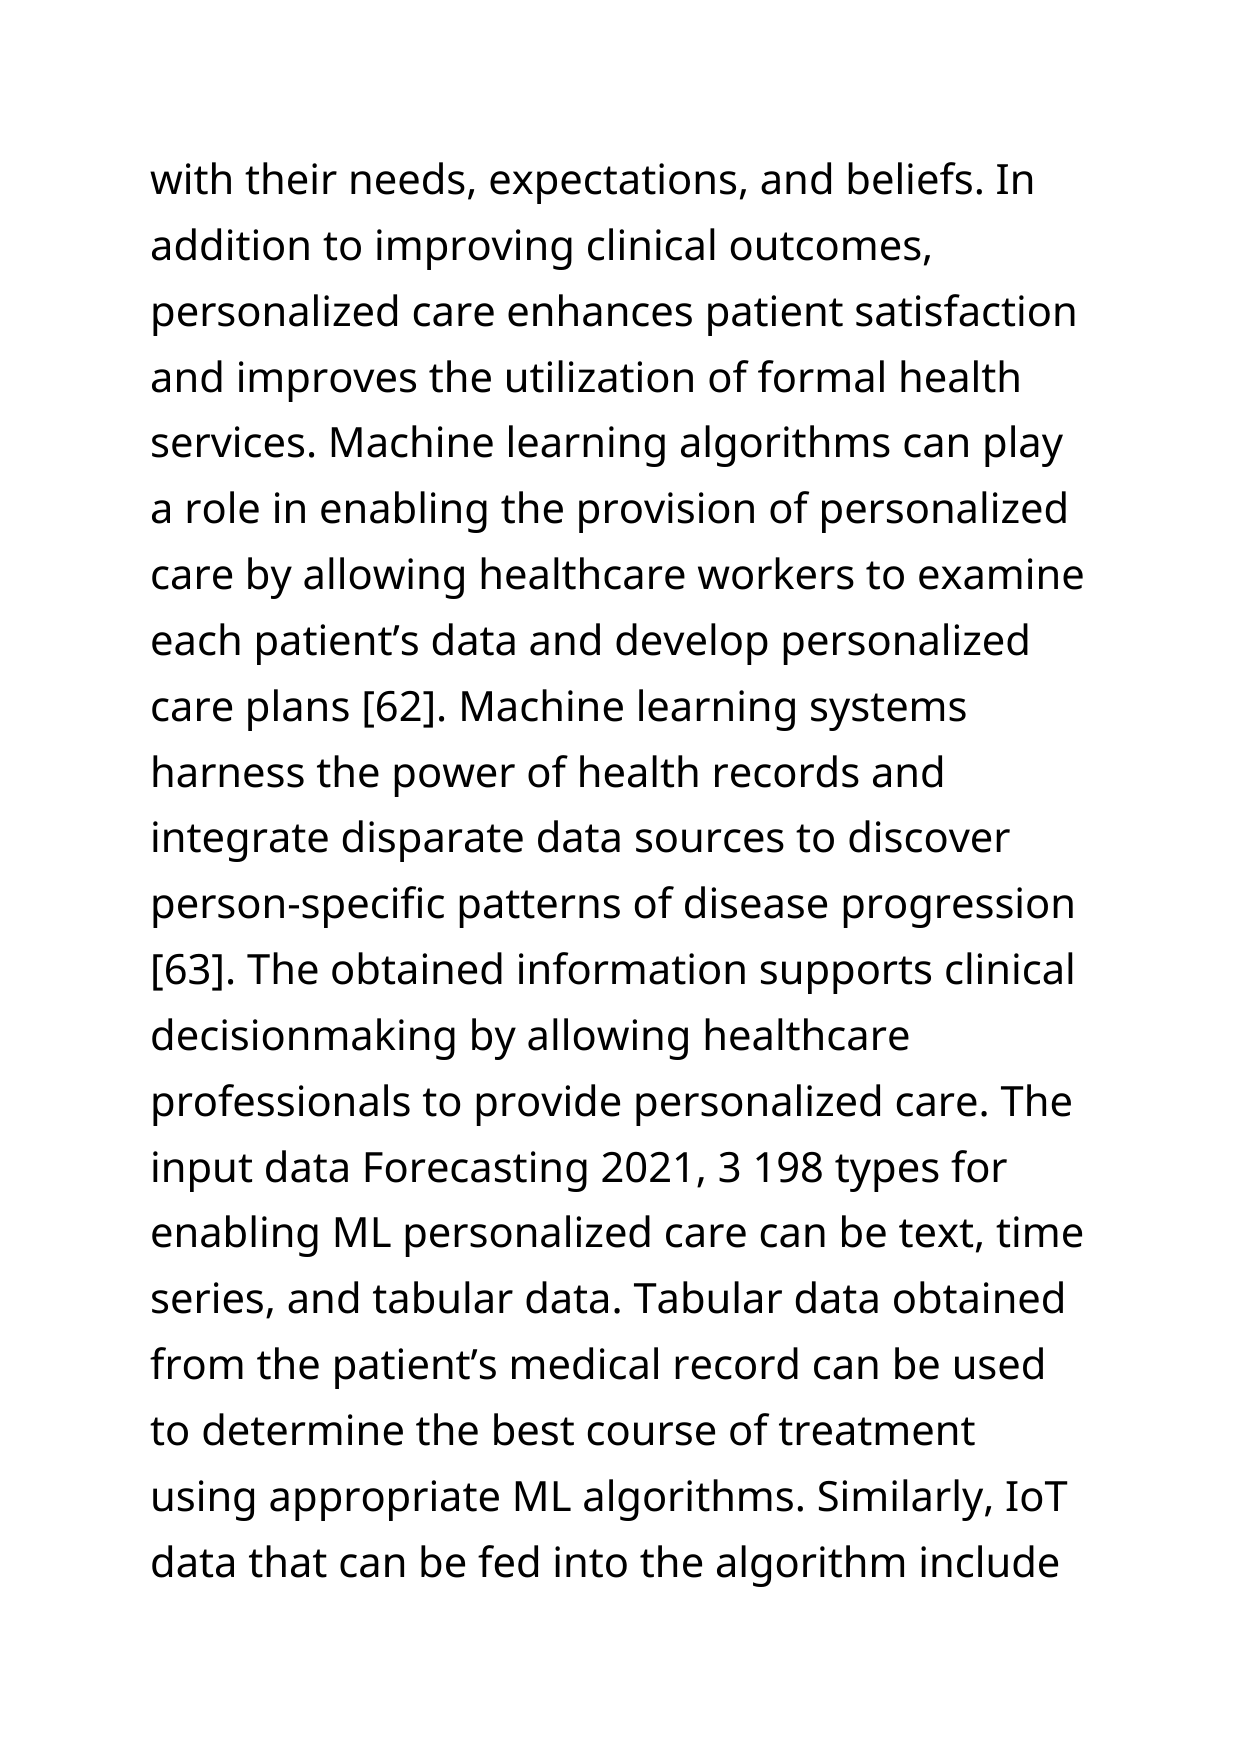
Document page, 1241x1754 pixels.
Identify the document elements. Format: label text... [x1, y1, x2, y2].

text with their needs, expectations, and beliefs. In addition to improving clinical outcomes, personalized care enhances patient satisfaction and improves the utilization of formal health services. Machine learning algorithms can play a role in enabling the provision of personalized care by allowing healthcare workers to examine each patient’s data and develop personalized care plans [62]. Machine learning systems harness the power of health records and integrate disparate data sources to discover person-specific patterns of disease progression [63]. The obtained information supports clinical decisionmaking by allowing healthcare professionals to provide personalized care. The input data Forecasting 2021, 3 198 types for enabling ML personalized care can be text, time series, and tabular data. Tabular data obtained from the patient’s medical record can be used to determine the best course of treatment using appropriate ML algorithms. Similarly, IoT data that can be fed into the algorithm include [150, 150, 1090, 1589]
